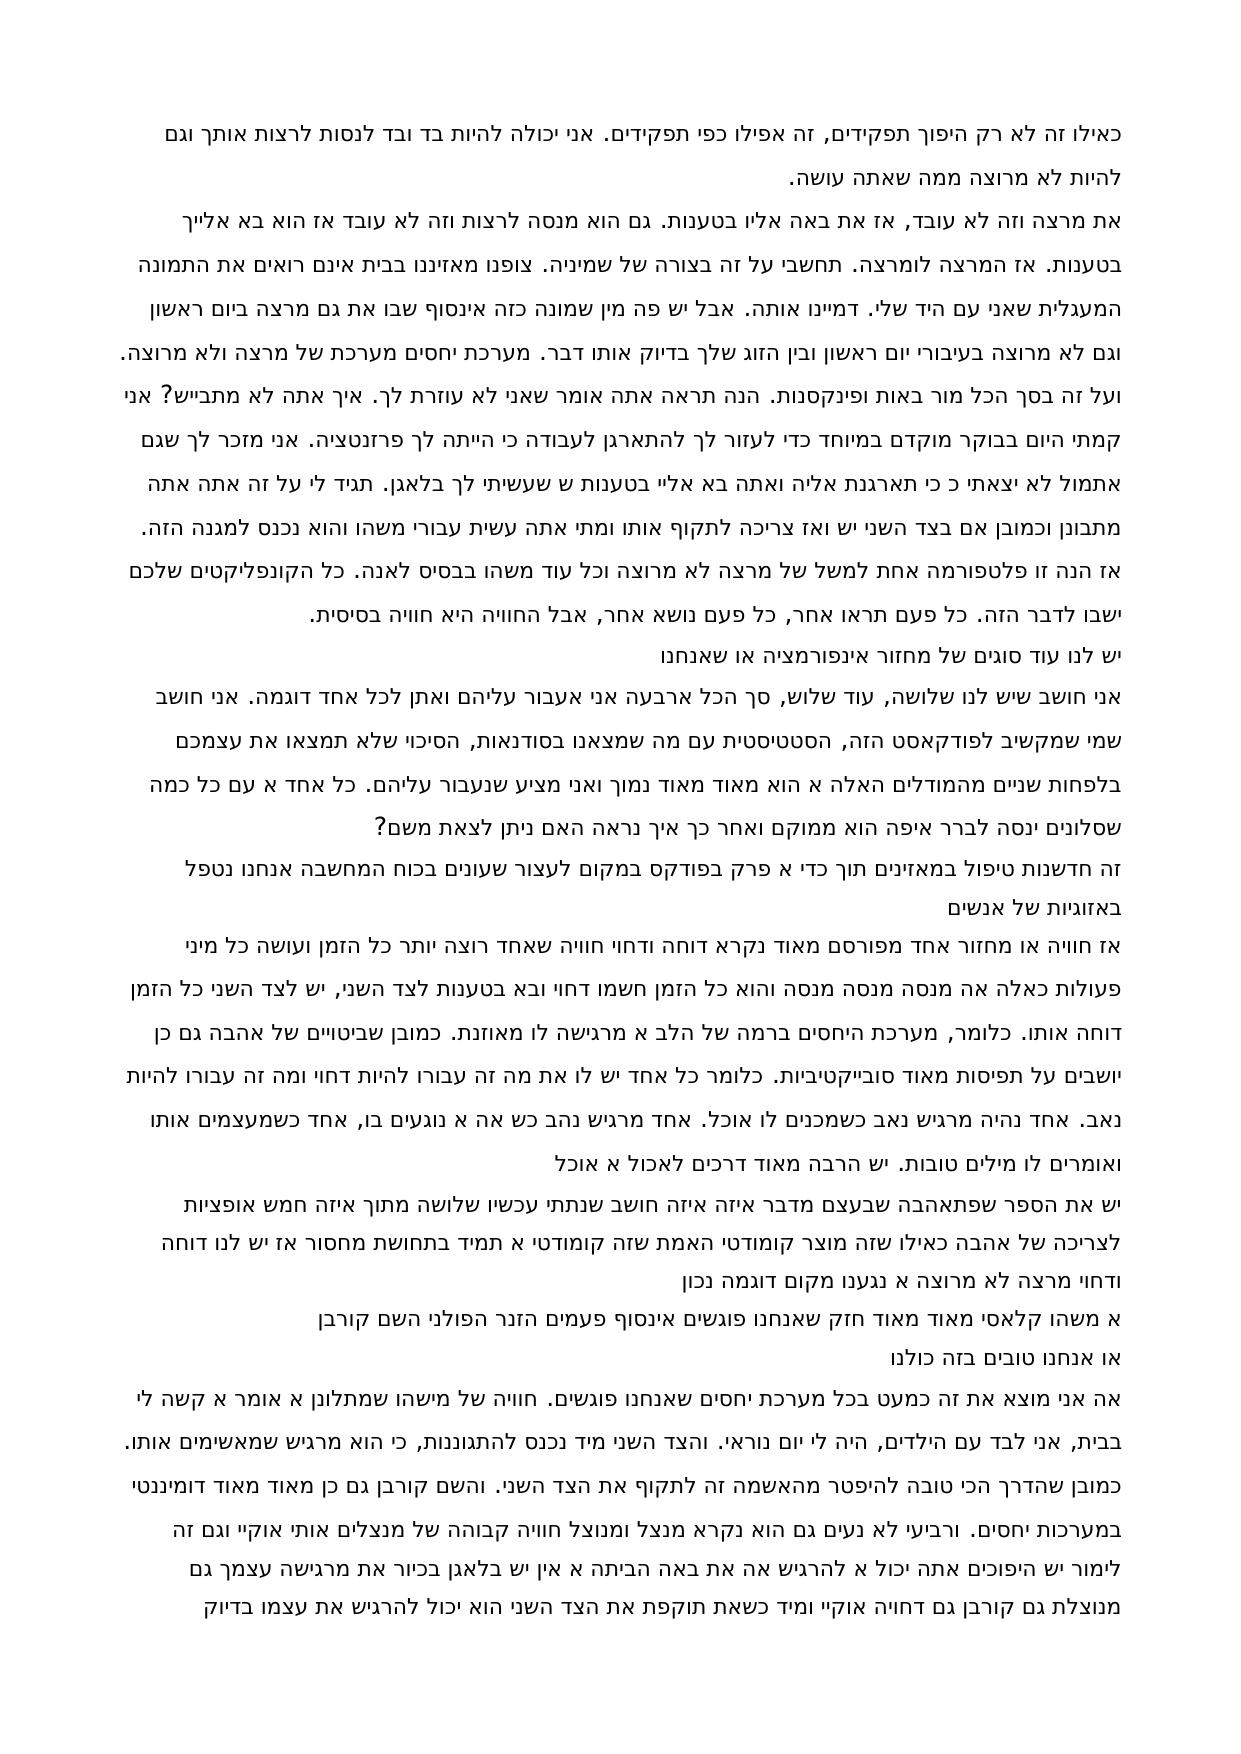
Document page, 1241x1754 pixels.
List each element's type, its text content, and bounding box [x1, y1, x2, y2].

text א משהו קלאסי מאוד מאוד חזק שאנחנו פוגשים אינסוף פעמים הזנר הפולני השם קורבן [118, 1306, 1122, 1332]
text זה חדשנות טיפול במאזינים תוך כדי א פרק בפודקס במקום לעצור שעונים בכוח המחשבה אנחנו נטפל באזוגיות של אנשים [118, 856, 1122, 920]
text יש לנו עוד סוגים של מחזור אינפורמציה או שאנחנו [118, 643, 1122, 669]
text את מרצה וזה לא עובד, אז את באה אליו בטענות. גם הוא מנסה לרצות וזה לא עובד אז הוא בא אלייך בטענות. אז המרצה לומרצה. תחשבי על זה בצורה של שמיניה. צופנו מאזיננו בבית אינם רואים את התמונה המעגלית שאני עם היד שלי. דמיינו אותה. אבל יש פה מין שמונה כזה אינסוף שבו את גם מרצה ביום ראשון וגם לא מרוצה בעיבורי יום ראשון ובין הזוג שלך בדיוק אותו דבר. מערכת יחסים מערכת של מרצה ולא מרוצה. ועל זה בסך הכל מור באות ופינקסנות. הנה תראה אתה אומר שאני לא עוזרת לך. איך אתה לא מתבייש? אני קמתי היום בבוקר מוקדם במיוחד כדי לעזור לך להתארגן לעבודה כי הייתה לך פרזנטציה. אני מזכר לך שגם אתמול לא יצאתי כ כי תארגנת אליה ואתה בא אליי בטענות ש שעשיתי לך בלאגן. תגיד לי על זה אתה אתה מתבונן וכמובן אם בצד השני יש ואז צריכה לתקוף אותו ומתי אתה עשית עבורי משהו והוא נכנס למגנה הזה. אז הנה זו פלטפורמה אחת למשל של מרצה לא מרוצה וכל עוד משהו בבסיס לאנה. כל הקונפליקטים שלכם ישבו לדבר הזה. כל פעם תראו אחר, כל פעם נושא אחר, אבל החוויה היא חוויה בסיסית. [118, 206, 1122, 628]
text כאילו זה לא רק היפוך תפקידים, זה אפילו כפי תפקידים. אני יכולה להיות בד ובד לנסות לרצות אותך וגם להיות לא מרוצה ממה שאתה עושה. [118, 118, 1122, 191]
text אה אני מוצא את זה כמעט בכל מערכת יחסים שאנחנו פוגשים. חוויה של מישהו שמתלונן א אומר א קשה לי בבית, אני לבד עם הילדים, היה לי יום נוראי. והצד השני מיד נכנס להתגוננות, כי הוא מרגיש שמאשימים אותו. כמובן שהדרך הכי טובה להיפטר מהאשמה זה לתקוף את הצד השני. והשם קורבן גם כן מאוד מאוד דומיננטי במערכות יחסים. ורביעי לא נעים גם הוא נקרא מנצל ומנוצל חוויה קבוהה של מנצלים אותי אוקיי וגם זה לימור יש היפוכים אתה יכול א להרגיש אה את באה הביתה א אין יש בלאגן בכיור את מרגישה עצמך גם מנוצלת גם קורבן גם דחויה אוקיי ומיד כשאת תוקפת את הצד השני הוא יכול להרגיש את עצמו בדיוק [118, 1383, 1122, 1620]
text יש את הספר שפתאהבה שבעצם מדבר איזה איזה חושב שנתתי עכשיו שלושה מתוך איזה חמש אופציות לצריכה של אהבה כאילו שזה מוצר קומודטי האמת שזה קומודטי א תמיד בתחושת מחסור אז יש לנו דוחה ודחוי מרצה לא מרוצה א נגענו מקום דוגמה נכון [118, 1192, 1122, 1294]
text אני חושב שיש לנו שלושה, עוד שלוש, סך הכל ארבעה אני אעבור עליהם ואתן לכל אחד דוגמה. אני חושב שמי שמקשיב לפודקאסט הזה, הסטטיסטית עם מה שמצאנו בסודנאות, הסיכוי שלא תמצאו את עצמכם בלפחות שניים מהמודלים האלה א הוא מאוד מאוד נמוך ואני מציע שנעבור עליהם. כל אחד א עם כל כמה שסלונים ינסה לברר איפה הוא ממוקם ואחר כך איך נראה האם ניתן לצאת משם? [118, 681, 1122, 842]
text או אנחנו טובים בזה כולנו [118, 1344, 1122, 1370]
text אז חוויה או מחזור אחד מפורסם מאוד נקרא דוחה ודחוי חוויה שאחד רוצה יותר כל הזמן ועושה כל מיני פעולות כאלה אה מנסה מנסה מנסה והוא כל הזמן חשמו דחוי ובא בטענות לצד השני, יש לצד השני כל הזמן דוחה אותו. כלומר, מערכת היחסים ברמה של הלב א מרגישה לו מאוזנת. כמובן שביטויים של אהבה גם כן יושבים על תפיסות מאוד סובייקטיביות. כלומר כל אחד יש לו את מה זה עבורו להיות דחוי ומה זה עבורו להיות נאב. אחד נהיה מרגיש נאב כשמכנים לו אוכל. אחד מרגיש נהב כש אה א נוגעים בו, אחד כשמעצמים אותו ואומרים לו מילים טובות. יש הרבה מאוד דרכים לאכול א אוכל [118, 933, 1122, 1177]
